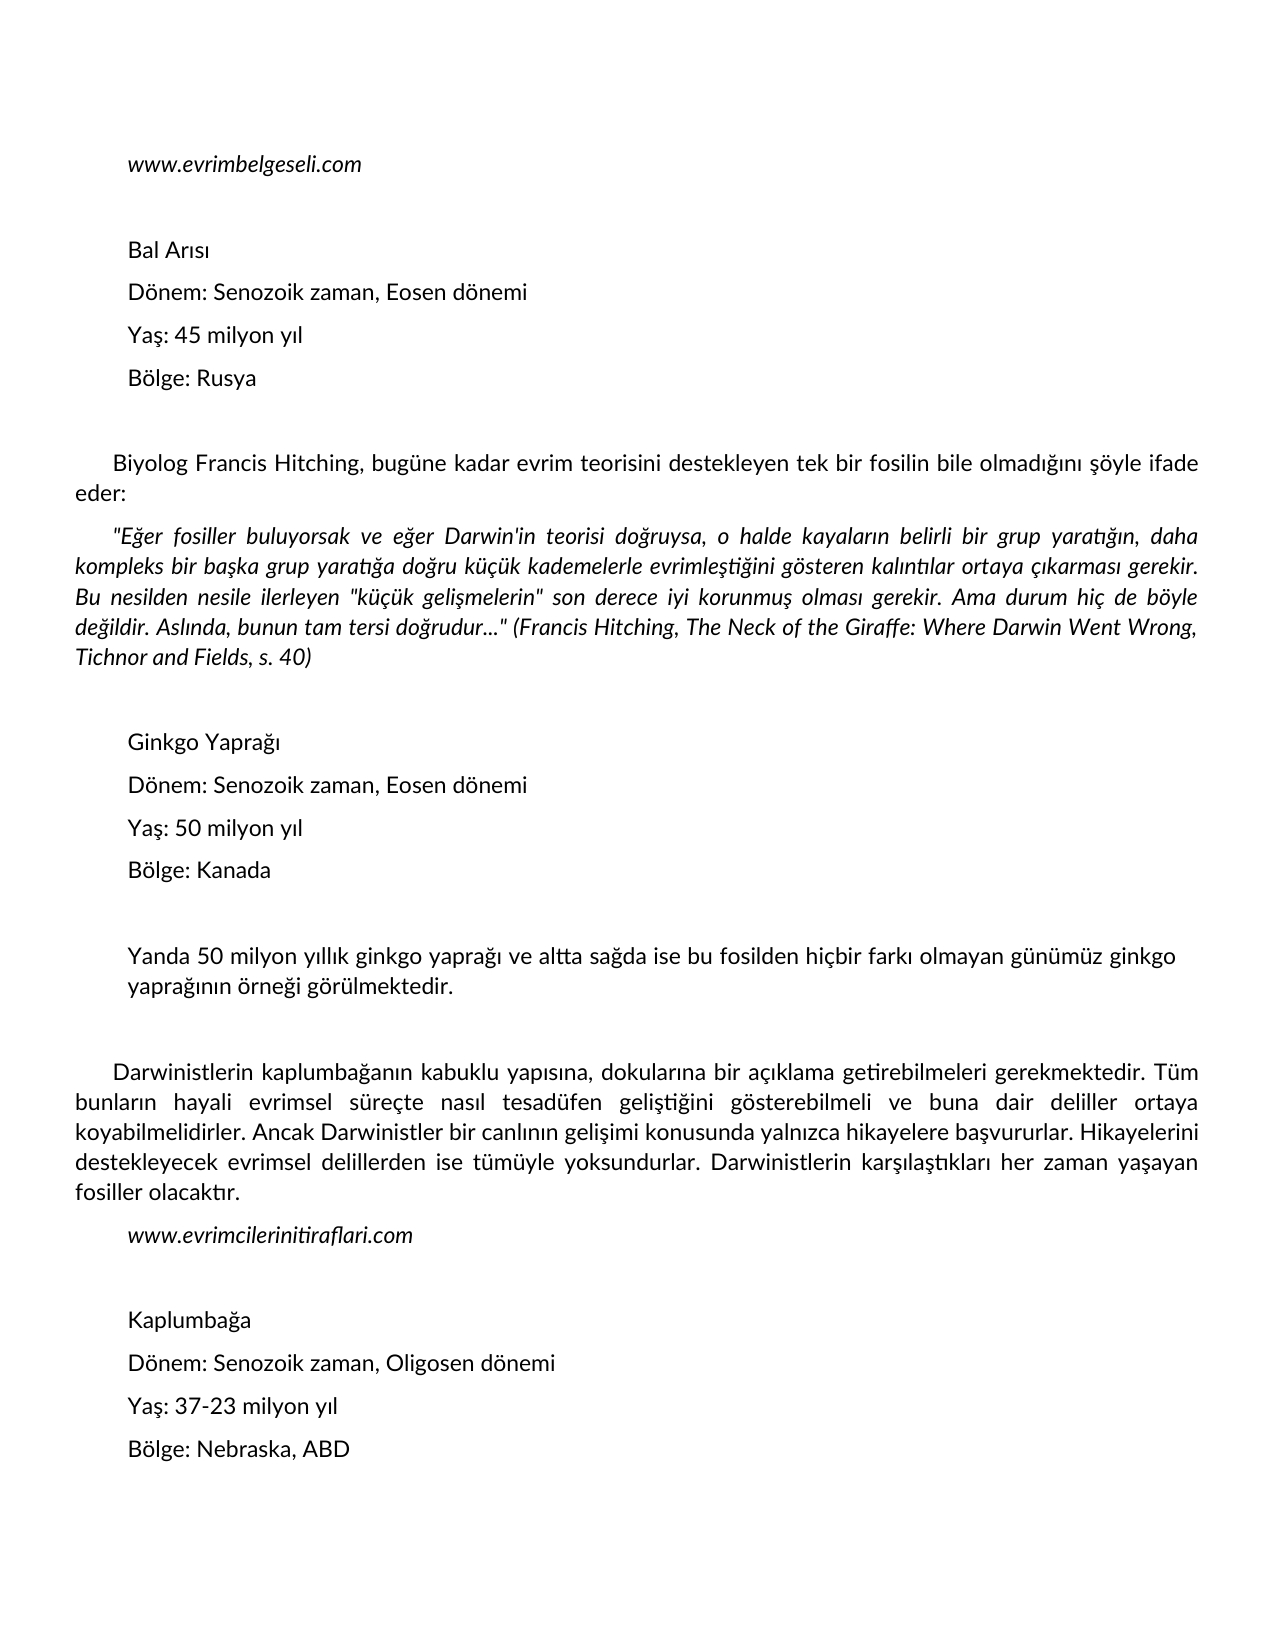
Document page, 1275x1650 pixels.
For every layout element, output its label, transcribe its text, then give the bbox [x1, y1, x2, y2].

text Yaş: 37-23 milyon yıl [127, 1392, 1177, 1419]
text Dönem: Senozoik zaman, Oligosen dönemi [127, 1349, 1177, 1376]
text Bölge: Nebraska, ABD [127, 1434, 1177, 1462]
text Ginkgo Yaprağı [127, 728, 1177, 756]
text Kaplumbağa [127, 1306, 1177, 1334]
text "Eğer fosiller buluyorsak ve eğer Darwin'in teorisi doğruysa, o halde kayaların belirli bir grup yaratığın, daha kompleks bir başka grup yaratığa doğru küçük kademelerle evrimleştiğini gösteren kalıntılar ortaya çıkarması gerekir. Bu nesilden nesile ilerleyen "küçük gelişmelerin" son derece iyi korunmuş olması gerekir. Ama durum hiç de böyle değildir. Aslında, bunun tam tersi doğrudur..." (Francis Hitching, The Neck of the Giraffe: Where Darwin Went Wrong, Tichnor and Fields, s. 40) [75, 522, 1200, 670]
text Yaş: 50 milyon yıl [127, 813, 1177, 841]
text www.evrimbelgeseli.com [127, 150, 1177, 177]
text Bölge: Rusya [127, 363, 1177, 391]
text Dönem: Senozoik zaman, Eosen dönemi [127, 278, 1177, 306]
text Bal Arısı [127, 235, 1177, 263]
text Bölge: Kanada [127, 856, 1177, 884]
text www.evrimcilerinitiraflari.com [127, 1221, 1177, 1248]
text Biyolog Francis Hitching, bugüne kadar evrim teorisini destekleyen tek bir fosilin bile olmadığını şöyle ifade eder: [75, 449, 1200, 507]
text Yanda 50 milyon yıllık ginkgo yaprağı ve altta sağda ise bu fosilden hiçbir farkı olmayan günümüz ginkgo yaprağının örneği görülmektedir. [127, 942, 1177, 999]
text Dönem: Senozoik zaman, Eosen dönemi [127, 771, 1177, 798]
text Yaş: 45 milyon yıl [127, 321, 1177, 348]
text Darwinistlerin kaplumbağanın kabuklu yapısına, dokularına bir açıklama getirebilmeleri gerekmektedir. Tüm bunların hayali evrimsel süreçte nasıl tesadüfen geliştiğini gösterebilmeli ve buna dair deliller ortaya koyabilmelidirler. Ancak Darwinistler bir canlının gelişimi konusunda yalnızca hikayelere başvururlar. Hikayelerini destekleyecek evrimsel delillerden ise tümüyle yoksundurlar. Darwinistlerin karşılaştıkları her zaman yaşayan fosiller olacaktır. [75, 1057, 1200, 1206]
